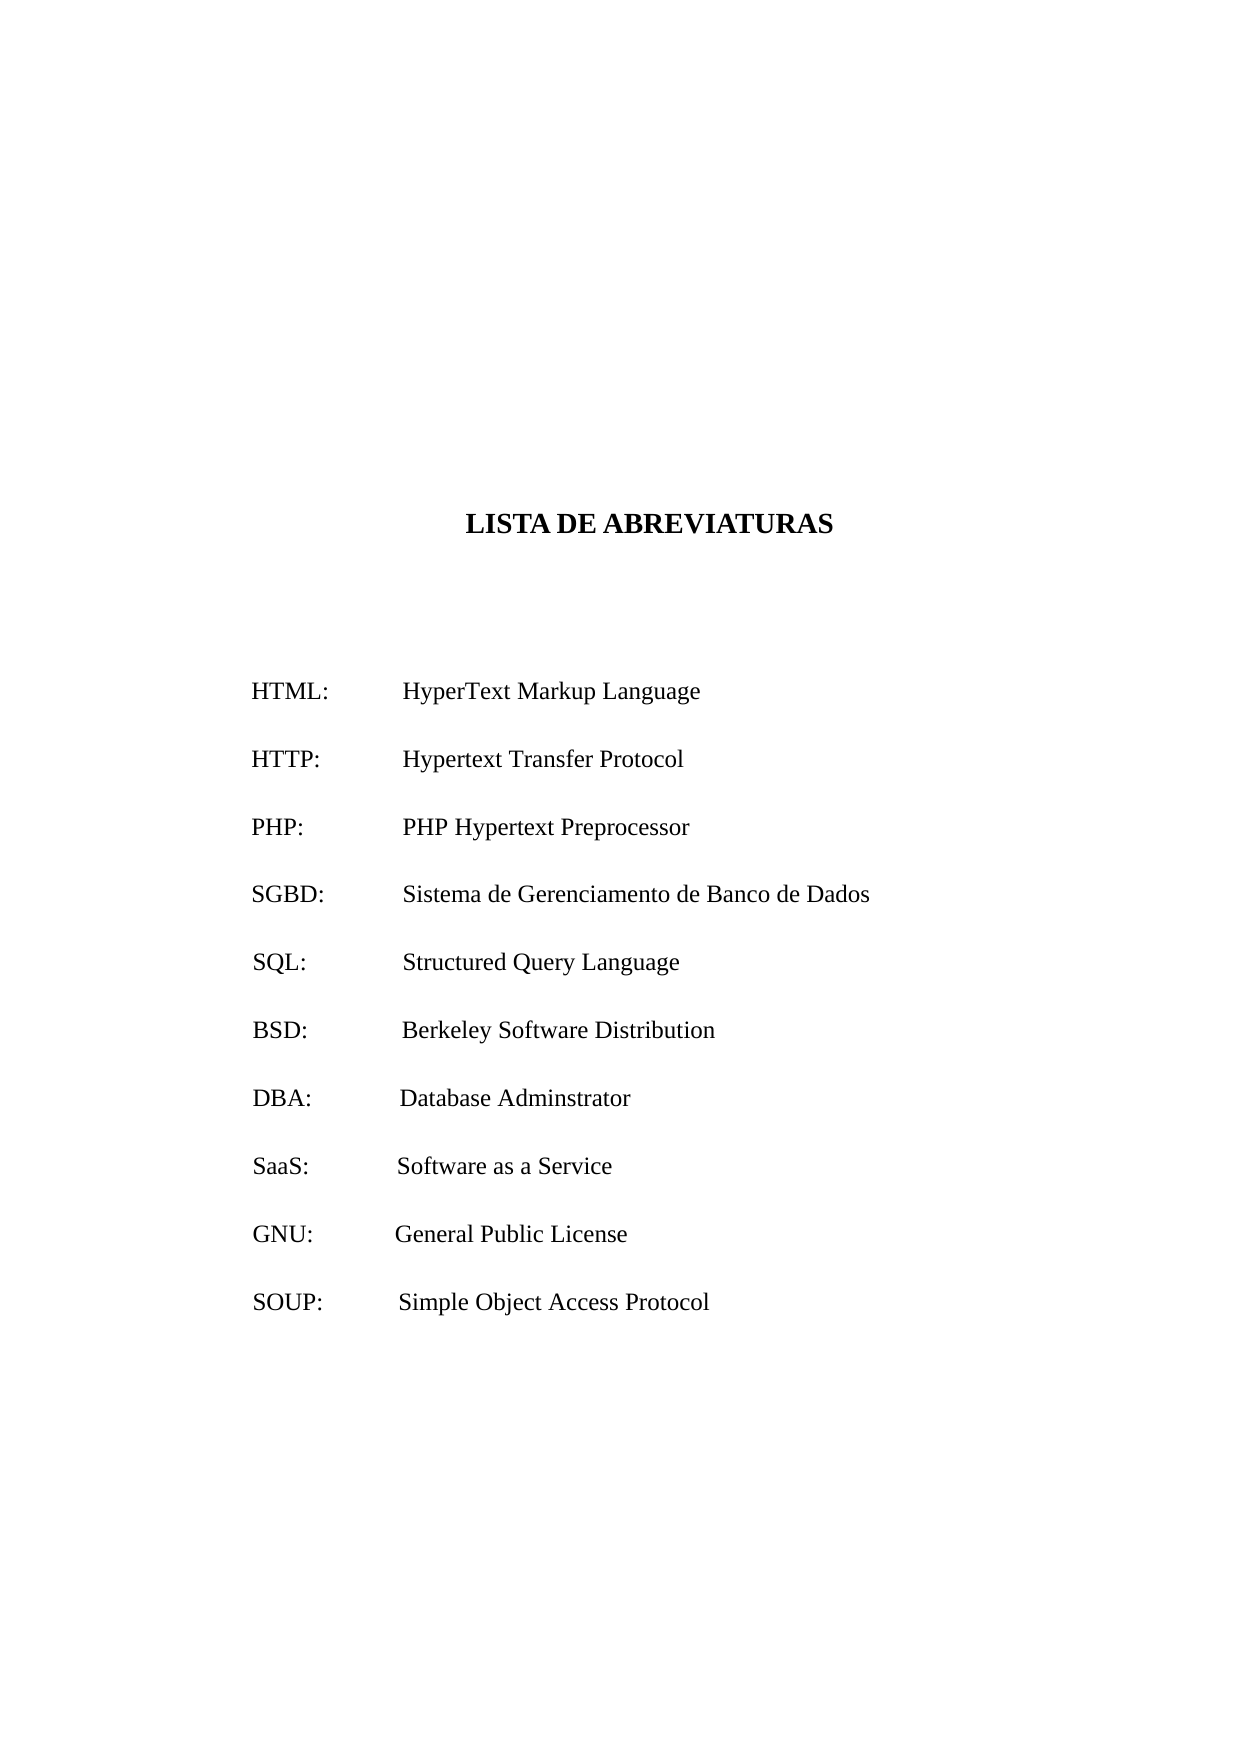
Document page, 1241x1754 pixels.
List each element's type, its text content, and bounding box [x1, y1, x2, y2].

text SOUP: Simple Object Access Protocol [177, 1287, 1122, 1316]
text GNU: General Public License [177, 1219, 1122, 1248]
text PHP: PHP Hypertext Preprocessor [177, 812, 1122, 840]
text HTTP: Hypertext Transfer Protocol [177, 744, 1122, 772]
text SQL: Structured Query Language [177, 947, 1122, 976]
text LISTA DE ABREVIATURAS [177, 506, 1122, 540]
text SaaS: Software as a Service [177, 1151, 1122, 1180]
text SGBD: Sistema de Gerenciamento de Banco de Dados [177, 879, 1122, 908]
text BSD: Berkeley Software Distribution [177, 1015, 1122, 1044]
text DBA: Database Adminstrator [177, 1083, 1122, 1112]
text HTML: HyperText Markup Language [177, 676, 1122, 704]
